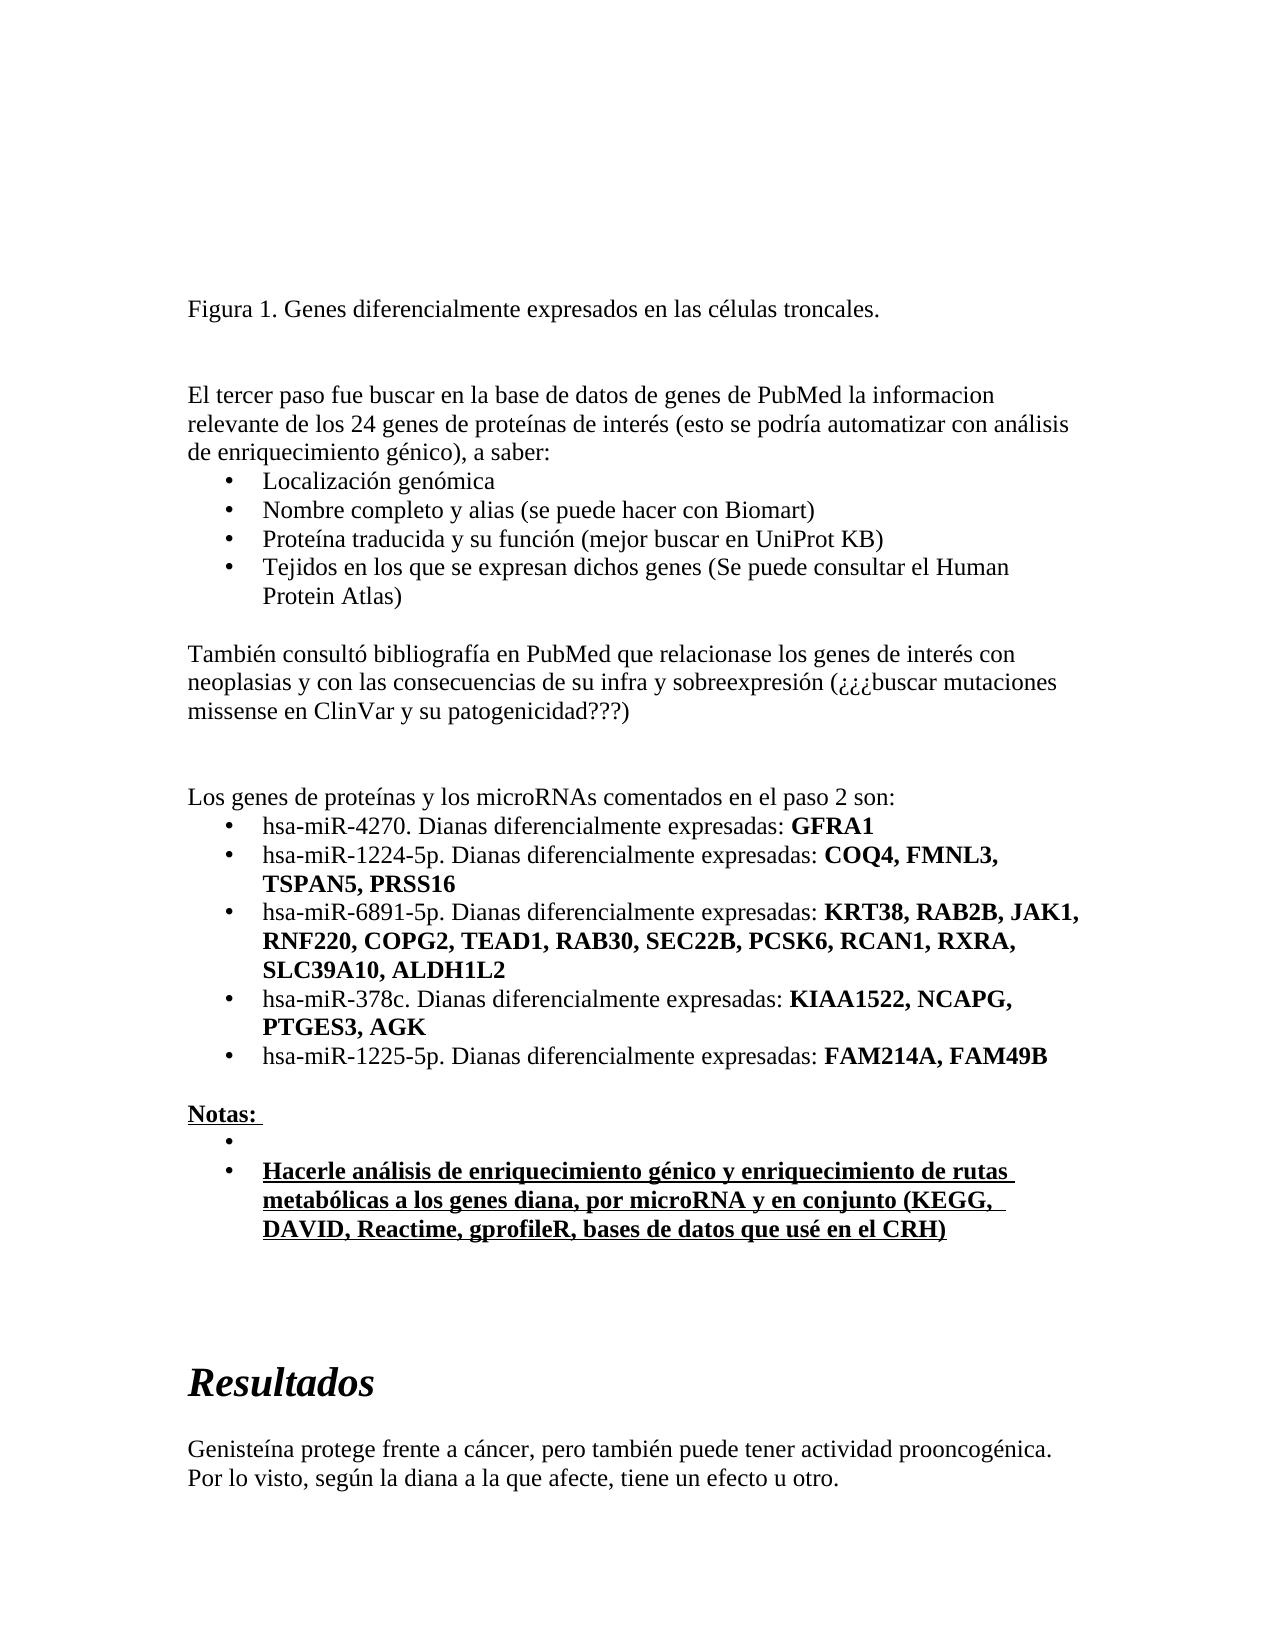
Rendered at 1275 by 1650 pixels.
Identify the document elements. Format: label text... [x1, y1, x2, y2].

text Notas: [187, 1099, 1087, 1127]
list Hacerle análisis de enriquecimiento génico y enriquecimiento de rutas metabólicas a los genes diana, por microRNA y en conjunto (KEGG, DAVID, Reactime, gprofileR, bases de datos que usé en el CRH) [225, 1156, 1087, 1242]
text También consultó bibliografía en PubMed que relacionase los genes de interés con neoplasias y con las consecuencias de su infra y sobreexpresión (¿¿¿buscar mutaciones missense en ClinVar y su patogenicidad???) [187, 639, 1087, 725]
list Nombre completo y alias (se puede hacer con Biomart) [225, 495, 1087, 524]
list Localización genómica [225, 466, 1087, 495]
list hsa-miR-4270. Dianas diferencialmente expresadas: GFRA1 [225, 811, 1087, 840]
list hsa-miR-1225-5p. Dianas diferencialmente expresadas: FAM214A, FAM49B [225, 1041, 1087, 1070]
text El tercer paso fue buscar en la base de datos de genes de PubMed la informacion relevante de los 24 genes de proteínas de interés (esto se podría automatizar con análisis de enriquecimiento génico), a saber: [187, 380, 1087, 466]
list hsa-miR-378c. Dianas diferencialmente expresadas: KIAA1522, NCAPG, PTGES3, AGK [225, 984, 1087, 1041]
text Resultados [187, 1357, 1087, 1405]
text Figura 1. Genes diferencialmente expresados en las células troncales. [187, 294, 1087, 322]
list hsa-miR-6891-5p. Dianas diferencialmente expresadas: KRT38, RAB2B, JAK1, RNF220, COPG2, TEAD1, RAB30, SEC22B, PCSK6, RCAN1, RXRA, SLC39A10, ALDH1L2 [225, 897, 1087, 984]
list Proteína traducida y su función (mejor buscar en UniProt KB) [225, 524, 1087, 552]
list Tejidos en los que se expresan dichos genes (Se puede consultar el Human Protein Atlas) [225, 552, 1087, 610]
list hsa-miR-1224-5p. Dianas diferencialmente expresadas: COQ4, FMNL3, TSPAN5, PRSS16 [225, 840, 1087, 897]
text Los genes de proteínas y los microRNAs comentados en el paso 2 son: [187, 782, 1087, 811]
text Genisteína protege frente a cáncer, pero también puede tener actividad prooncogénica. Por lo visto, según la diana a la que afecte, tiene un efecto u otro. [187, 1434, 1087, 1492]
